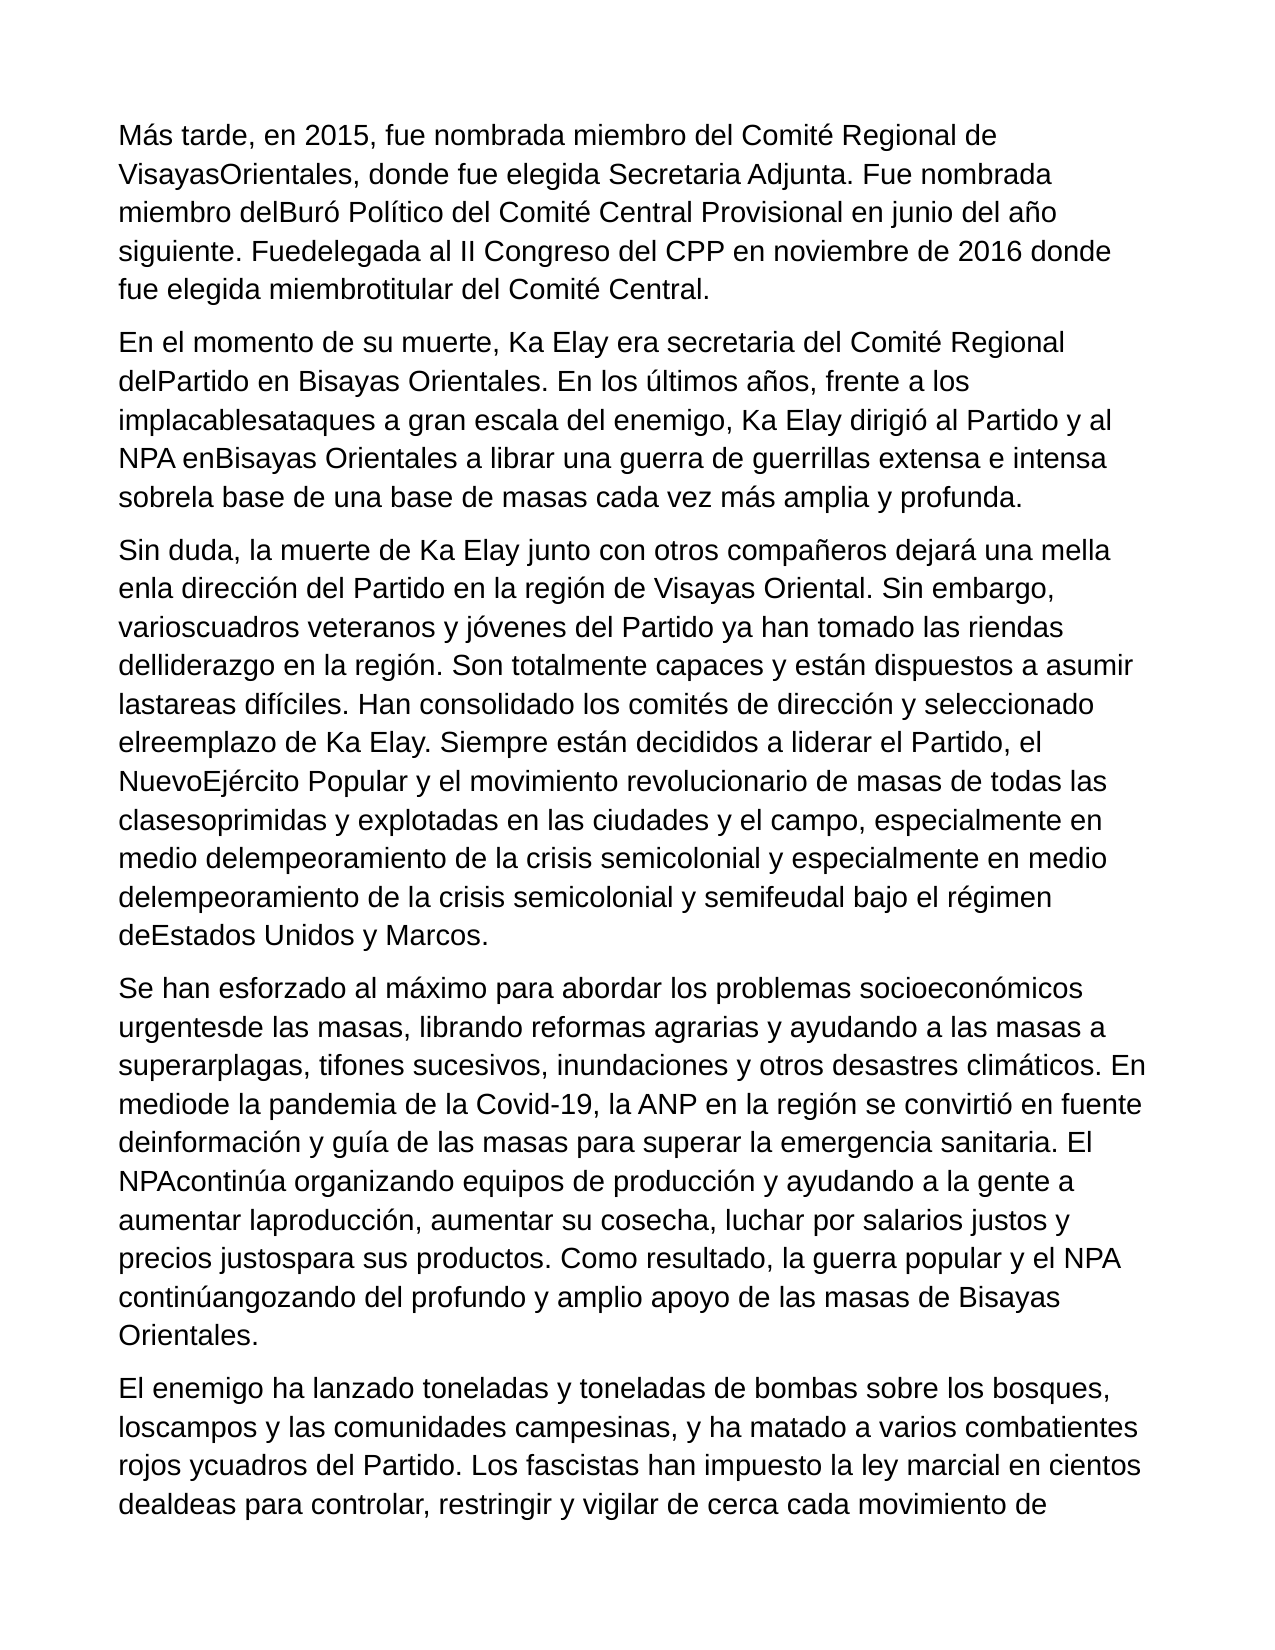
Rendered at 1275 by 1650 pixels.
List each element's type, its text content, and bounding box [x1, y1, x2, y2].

text El enemigo ha lanzado toneladas y toneladas de bombas sobre los bosques, loscampos y las comunidades campesinas, y ha matado a varios combatientes rojos ycuadros del Partido. Los fascistas han impuesto la ley marcial en cientos dealdeas para controlar, restringir y vigilar de cerca cada movimiento de [118, 1371, 1157, 1520]
text Se han esforzado al máximo para abordar los problemas socioeconómicos urgentesde las masas, librando reformas agrarias y ayudando a las masas a superarplagas, tifones sucesivos, inundaciones y otros desastres climáticos. En mediode la pandemia de la Covid-19, la ANP en la región se convirtió en fuente deinformación y guía de las masas para superar la emergencia sanitaria. El NPAcontinúa organizando equipos de producción y ayudando a la gente a aumentar laproducción, aumentar su cosecha, luchar por salarios justos y precios justospara sus productos. Como resultado, la guerra popular y el NPA continúangozando del profundo y amplio apoyo de las masas de Bisayas Orientales. [118, 971, 1157, 1352]
text Más tarde, en 2015, fue nombrada miembro del Comité Regional de VisayasOrientales, donde fue elegida Secretaria Adjunta. Fue nombrada miembro delBuró Político del Comité Central Provisional en junio del año siguiente. Fuedelegada al II Congreso del CPP en noviembre de 2016 donde fue elegida miembrotitular del Comité Central. [118, 118, 1157, 306]
text En el momento de su muerte, Ka Elay era secretaria del Comité Regional delPartido en Bisayas Orientales. En los últimos años, frente a los implacablesataques a gran escala del enemigo, Ka Elay dirigió al Partido y al NPA enBisayas Orientales a librar una guerra de guerrillas extensa e intensa sobrela base de una base de masas cada vez más amplia y profunda. [118, 325, 1157, 513]
text Sin duda, la muerte de Ka Elay junto con otros compañeros dejará una mella enla dirección del Partido en la región de Visayas Oriental. Sin embargo, varioscuadros veteranos y jóvenes del Partido ya han tomado las riendas delliderazgo en la región. Son totalmente capaces y están dispuestos a asumir lastareas difíciles. Han consolidado los comités de dirección y seleccionado elreemplazo de Ka Elay. Siempre están decididos a liderar el Partido, el NuevoEjército Popular y el movimiento revolucionario de masas de todas las clasesoprimidas y explotadas en las ciudades y el campo, especialmente en medio delempeoramiento de la crisis semicolonial y especialmente en medio delempeoramiento de la crisis semicolonial y semifeudal bajo el régimen deEstados Unidos y Marcos. [118, 533, 1157, 952]
